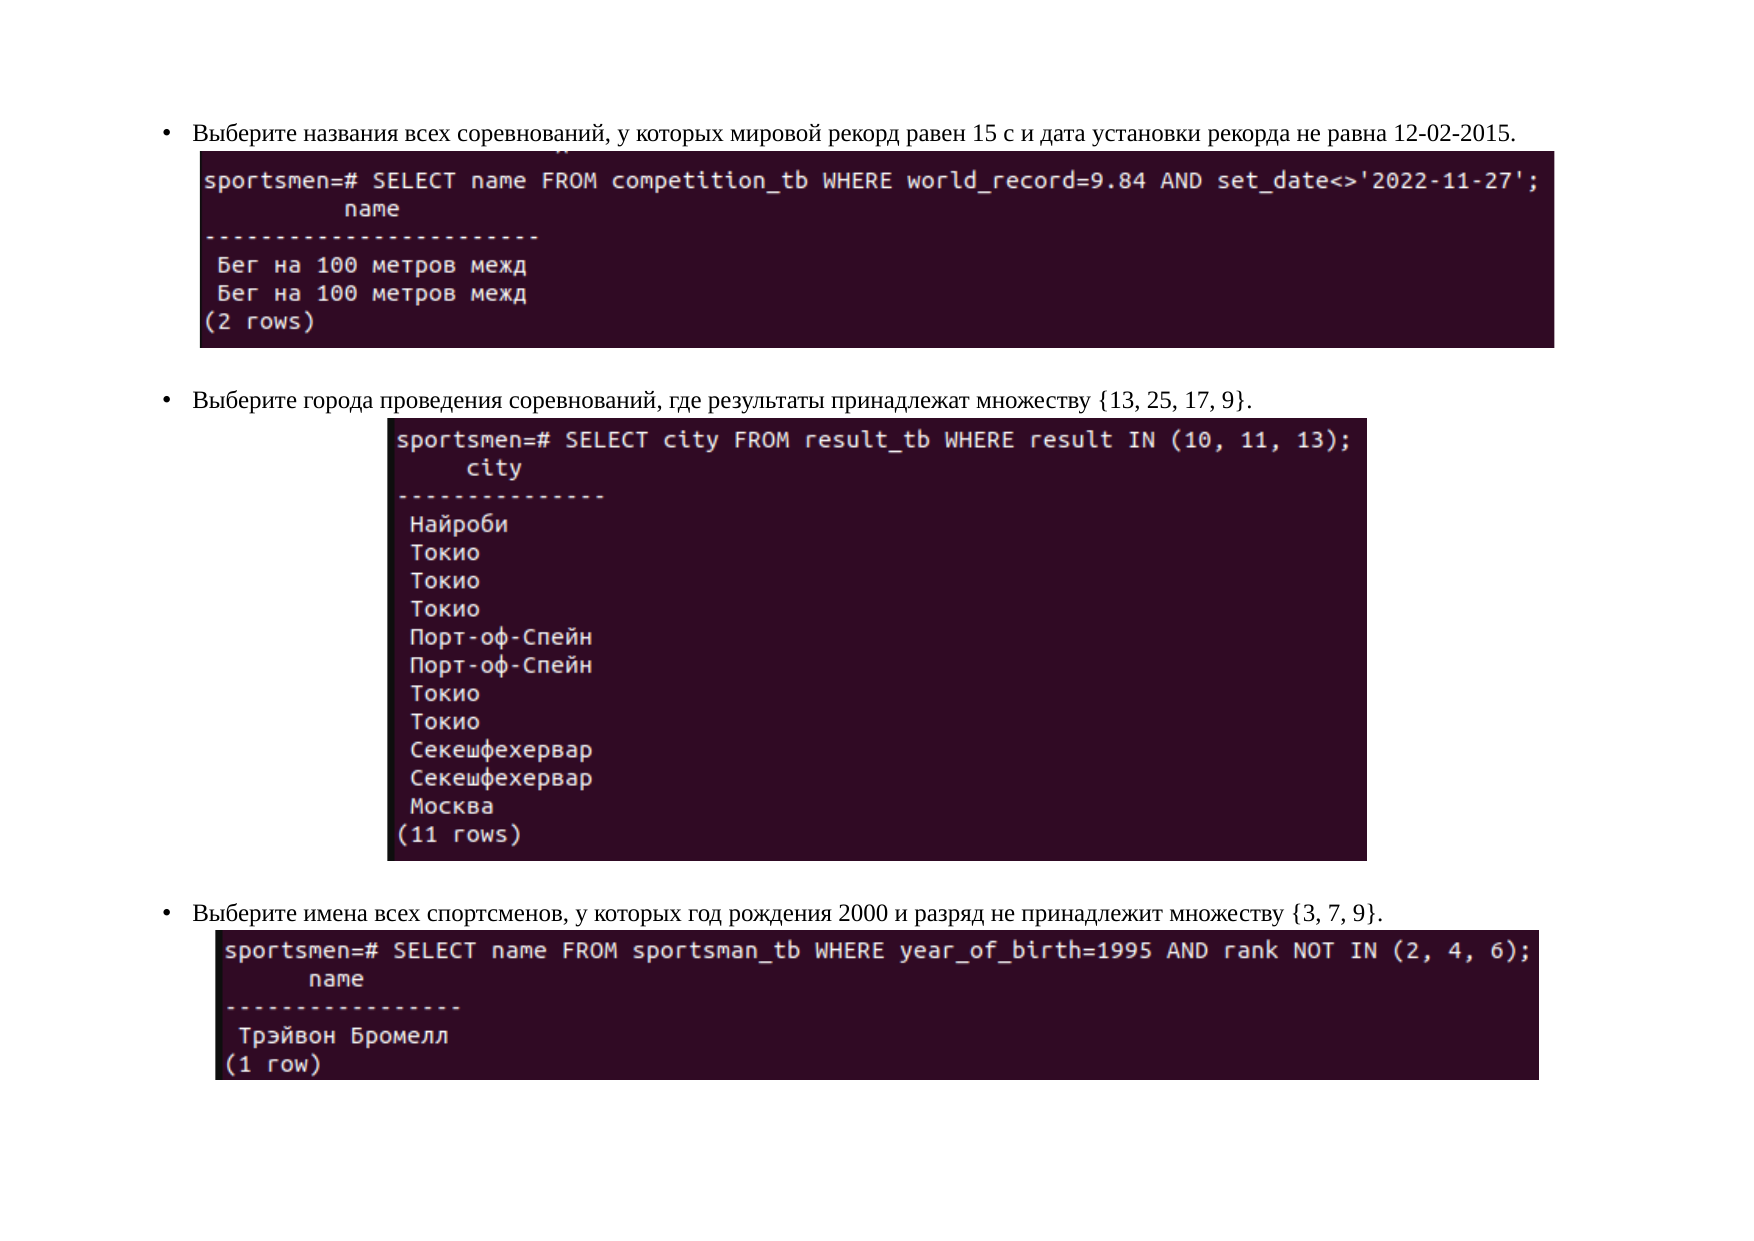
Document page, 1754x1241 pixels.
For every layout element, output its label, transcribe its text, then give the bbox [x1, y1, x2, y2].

list Выберите города проведения соревнований, где результаты принадлежат множеству {13, 25, 17, 9}. [162, 385, 1636, 414]
list Выберите имена всех спортсменов, у которых год рождения 2000 и разряд не принадлежит множеству {3, 7, 9}. [162, 898, 1636, 927]
picture [387, 418, 1367, 861]
picture [215, 930, 1539, 1080]
picture [199, 151, 1555, 348]
list Выберите названия всех соревнований, у которых мировой рекорд равен 15 с и дата установки рекорда не равна 12-02-2015. [162, 118, 1636, 147]
